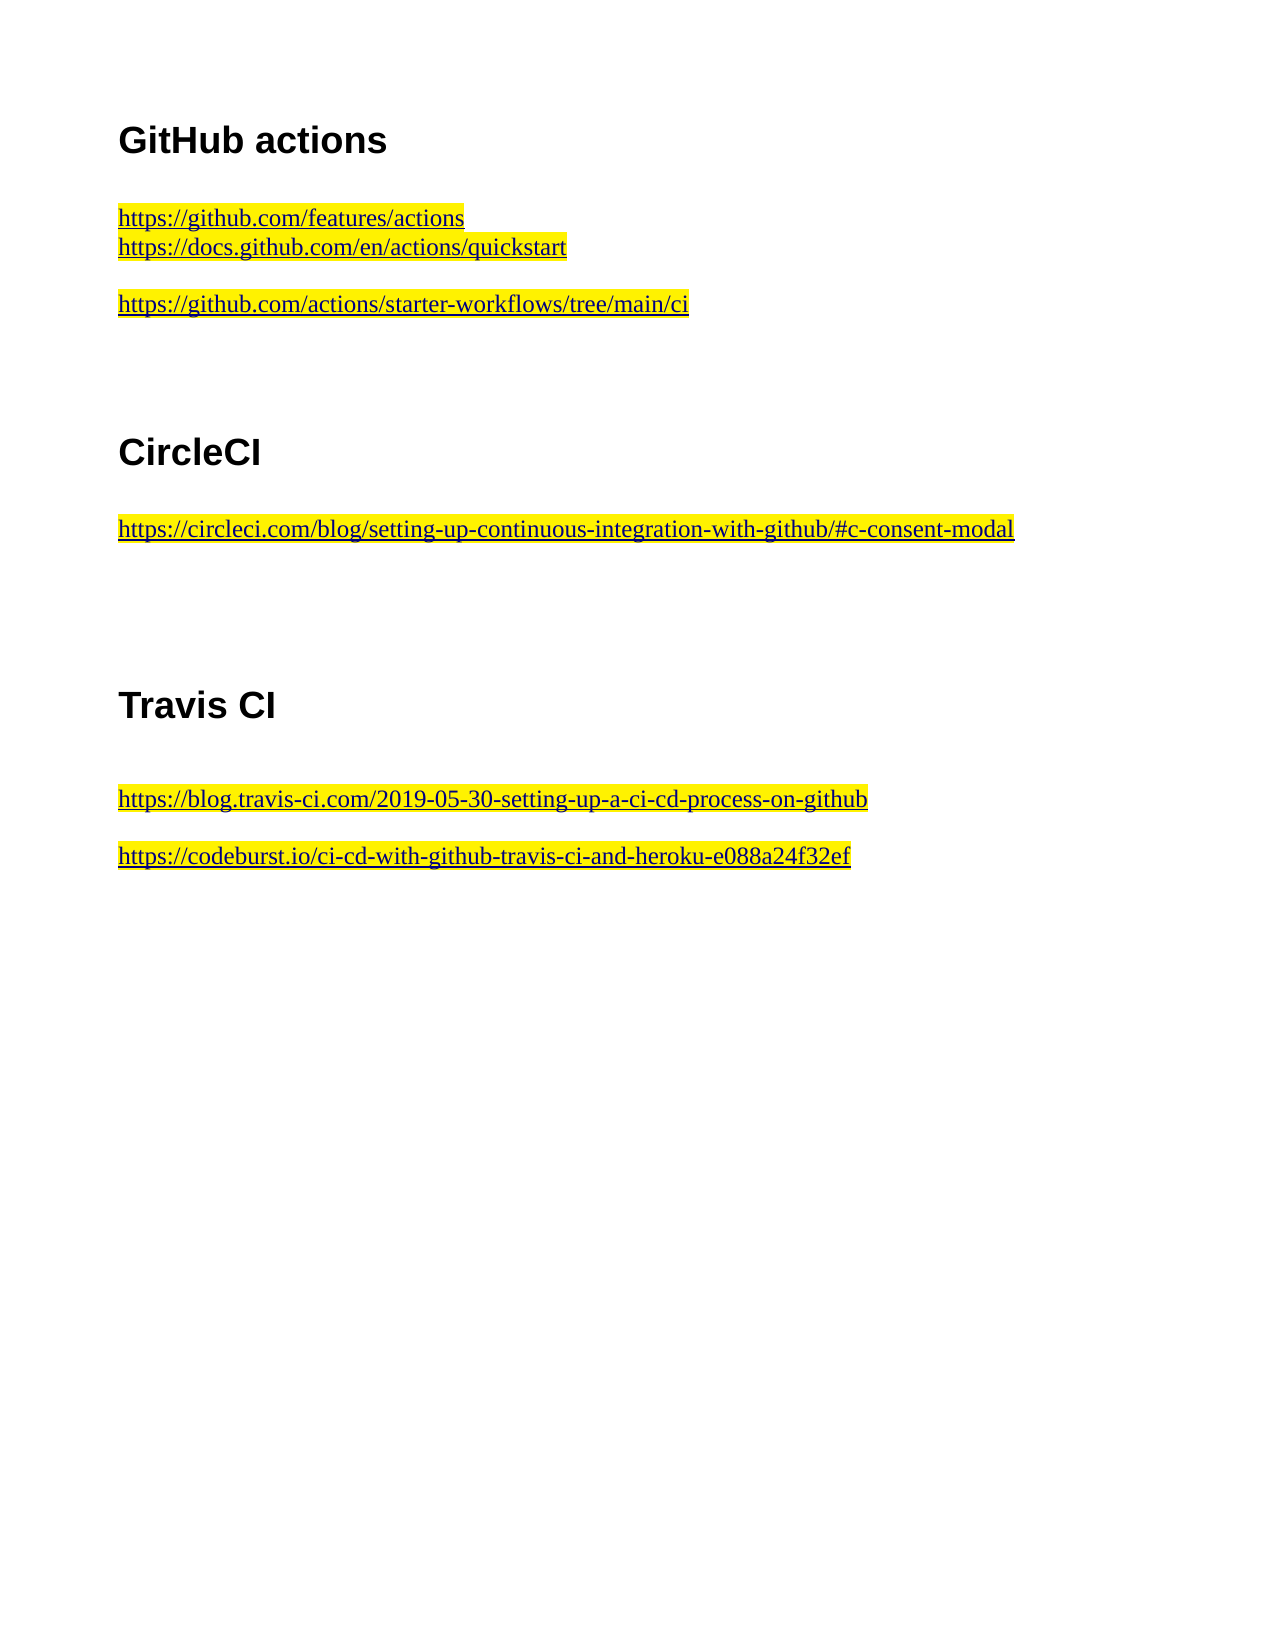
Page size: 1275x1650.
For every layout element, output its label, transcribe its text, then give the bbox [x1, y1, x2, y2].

text https://circleci.com/blog/setting-up-continuous-integration-with-github/#c-consent-modal [118, 514, 1157, 543]
subtitle CircleCI [118, 429, 1157, 473]
subtitle GitHub actions [118, 118, 1157, 162]
subtitle Travis CI [118, 683, 1157, 727]
text https://blog.travis-ci.com/2019-05-30-setting-up-a-ci-cd-process-on-github [118, 784, 1157, 812]
text https://github.com/actions/starter-workflows/tree/main/ci [118, 289, 1157, 318]
text https://docs.github.com/en/actions/quickstart [118, 232, 1157, 261]
text https://codeburst.io/ci-cd-with-github-travis-ci-and-heroku-e088a24f32ef [118, 841, 1157, 870]
text https://github.com/features/actions [118, 203, 1157, 232]
